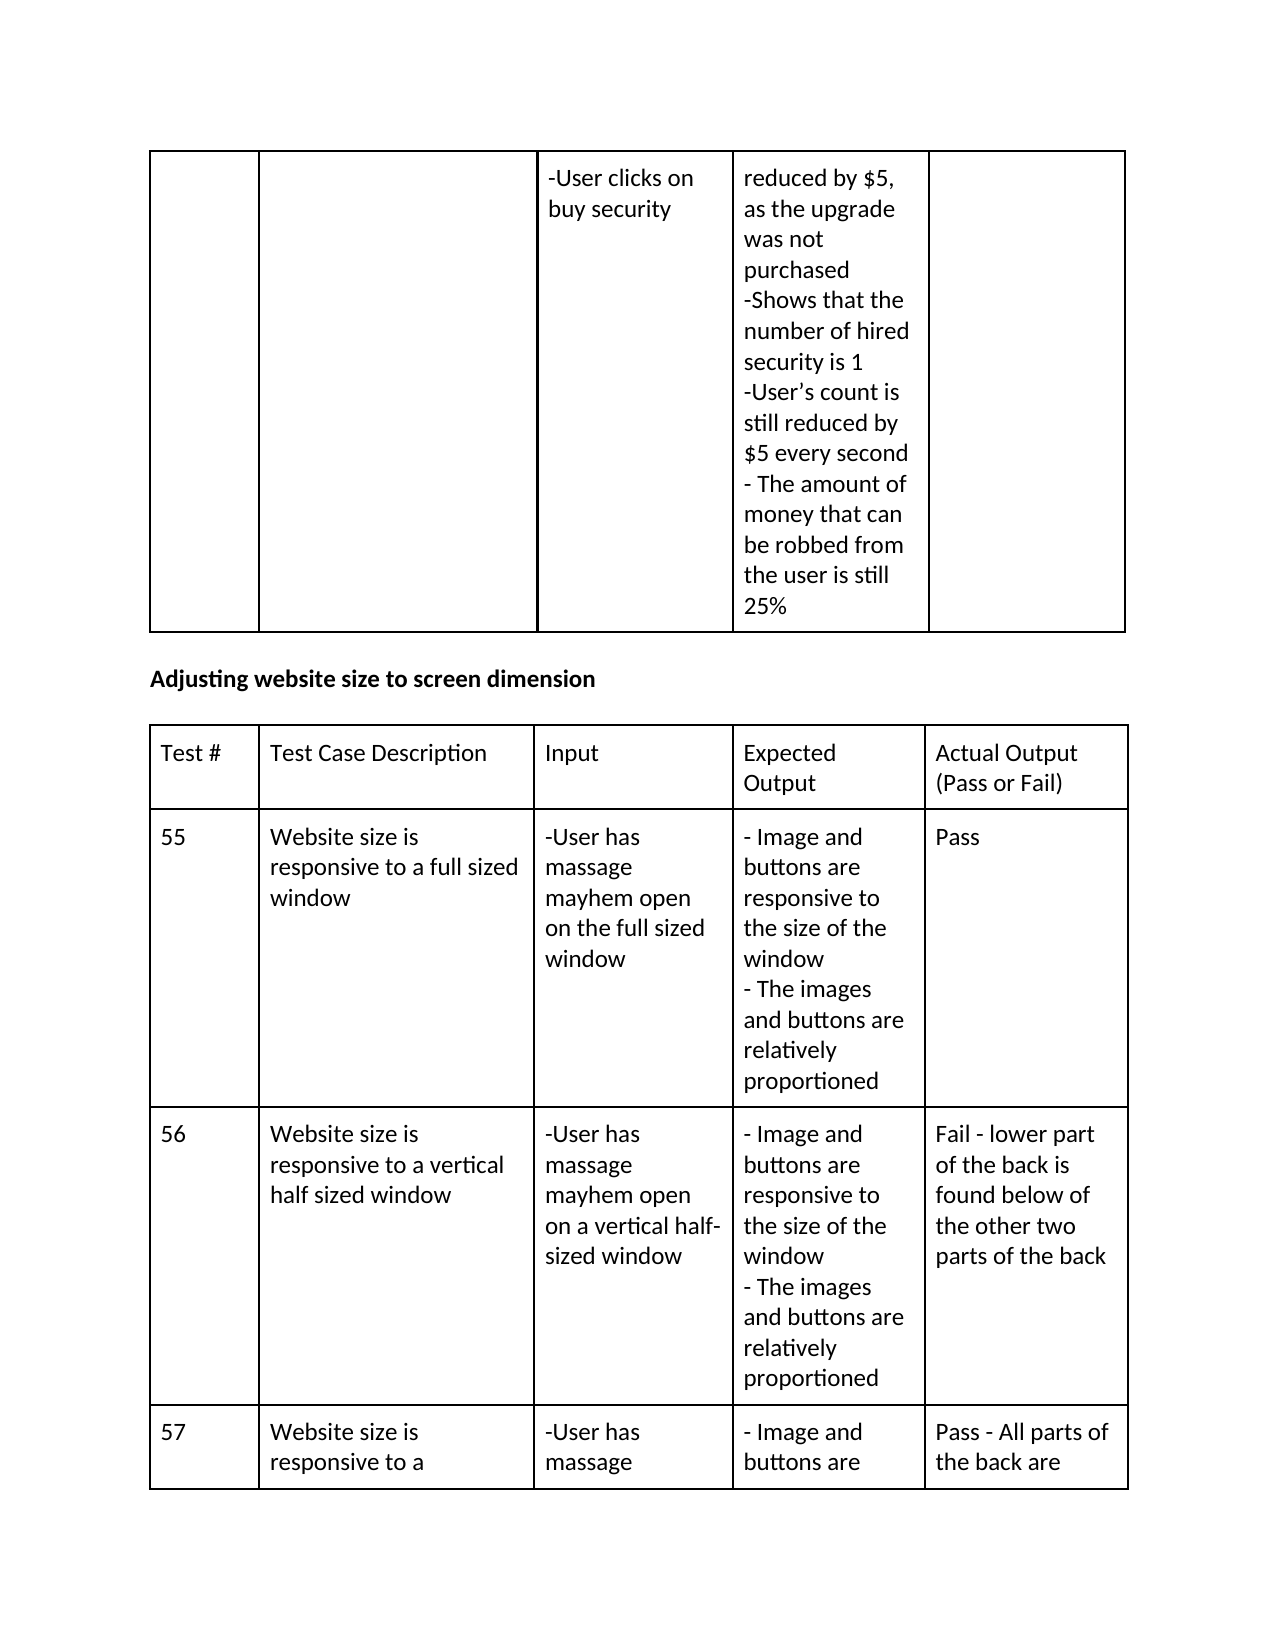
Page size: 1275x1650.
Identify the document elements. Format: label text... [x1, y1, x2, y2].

table_cell 57 [151, 1406, 258, 1487]
table_header Test # [151, 726, 258, 808]
table_header Test Case Description [260, 726, 533, 808]
table_cell Website size is responsive to a vertical half sized window [260, 1108, 533, 1403]
table_header Input [535, 726, 732, 808]
table_cell 56 [151, 1108, 258, 1403]
table_cell -User clicks on buy security [539, 152, 732, 631]
table_cell Pass [926, 810, 1127, 1106]
table_cell - Image and buttons are responsive to the size of the window - The images and buttons are relatively proportioned [734, 810, 924, 1106]
table_cell 55 [151, 810, 258, 1106]
text Adjusting website size to screen dimension [150, 663, 1125, 694]
table_header Actual Output (Pass or Fail) [926, 726, 1127, 808]
table_cell Pass - All parts of the back are [926, 1406, 1127, 1487]
table_cell - Image and buttons are responsive to the size of the window - The images and buttons are relatively proportioned [734, 1108, 924, 1403]
table_cell [930, 152, 1124, 631]
table_cell [151, 152, 258, 631]
table_cell Website size is responsive to a full sized window [260, 810, 533, 1106]
table_cell [260, 152, 536, 631]
table_cell Website size is responsive to a [260, 1406, 533, 1487]
table_cell reduced by $5, as the upgrade was not purchased -Shows that the number of hired security is 1 -User’s count is still reduced by $5 every second - The amount of money that can be robbed from the user is still 25% [734, 152, 928, 631]
table_header Expected Output [734, 726, 924, 808]
table_cell - Image and buttons are [734, 1406, 924, 1487]
table_cell -User has massage [535, 1406, 732, 1487]
table_cell Fail - lower part of the back is found below of the other two parts of the back [926, 1108, 1127, 1403]
table_cell -User has massage mayhem open on the full sized window [535, 810, 732, 1106]
table_cell -User has massage mayhem open on a vertical half-sized window [535, 1108, 732, 1403]
